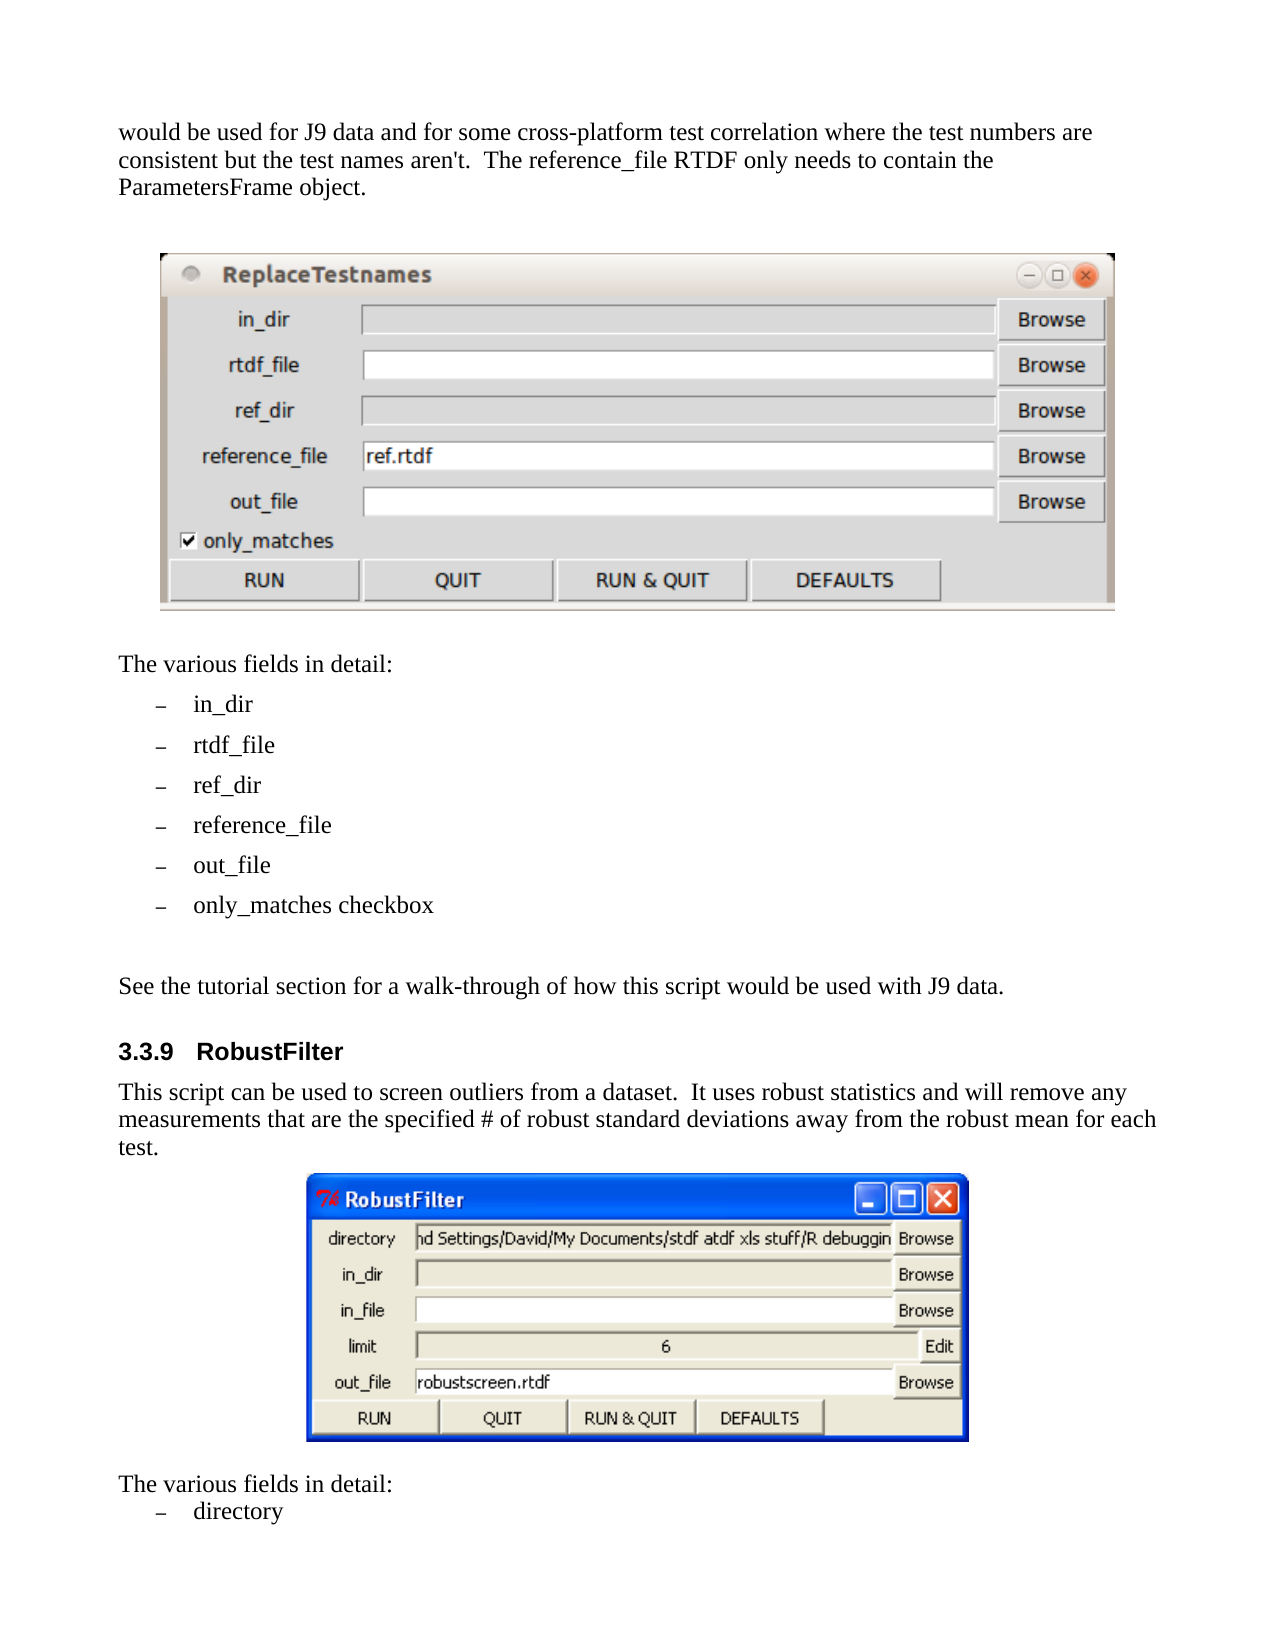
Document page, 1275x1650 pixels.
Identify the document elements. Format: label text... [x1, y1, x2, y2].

list in_dir [156, 691, 1157, 718]
text This script can be used to screen outliers from a dataset. It uses robust statistics and will remove any measurements that are the specified # of robust standard deviations away from the robust mean for each test. [118, 1078, 1157, 1161]
text The various fields in detail: [118, 650, 1157, 678]
text The various fields in detail: [118, 1470, 1157, 1497]
list directory [156, 1497, 1157, 1525]
picture [306, 1173, 969, 1442]
list reference_file [156, 811, 1157, 839]
list out_file [156, 851, 1157, 879]
list only_matches checkbox [156, 892, 1157, 919]
text would be used for J9 data and for some cross-platform test correlation where the test numbers are consistent but the test names aren't. The reference_file RTDF only needs to contain the ParametersFrame object. [118, 118, 1157, 201]
picture [160, 253, 1115, 611]
list rtdf_file [156, 731, 1157, 758]
list ref_dir [156, 771, 1157, 799]
subtitle RobustFilter [118, 1037, 1157, 1065]
text See the tutorial section for a walk-through of how this script would be used with J9 data. [118, 972, 1157, 1000]
